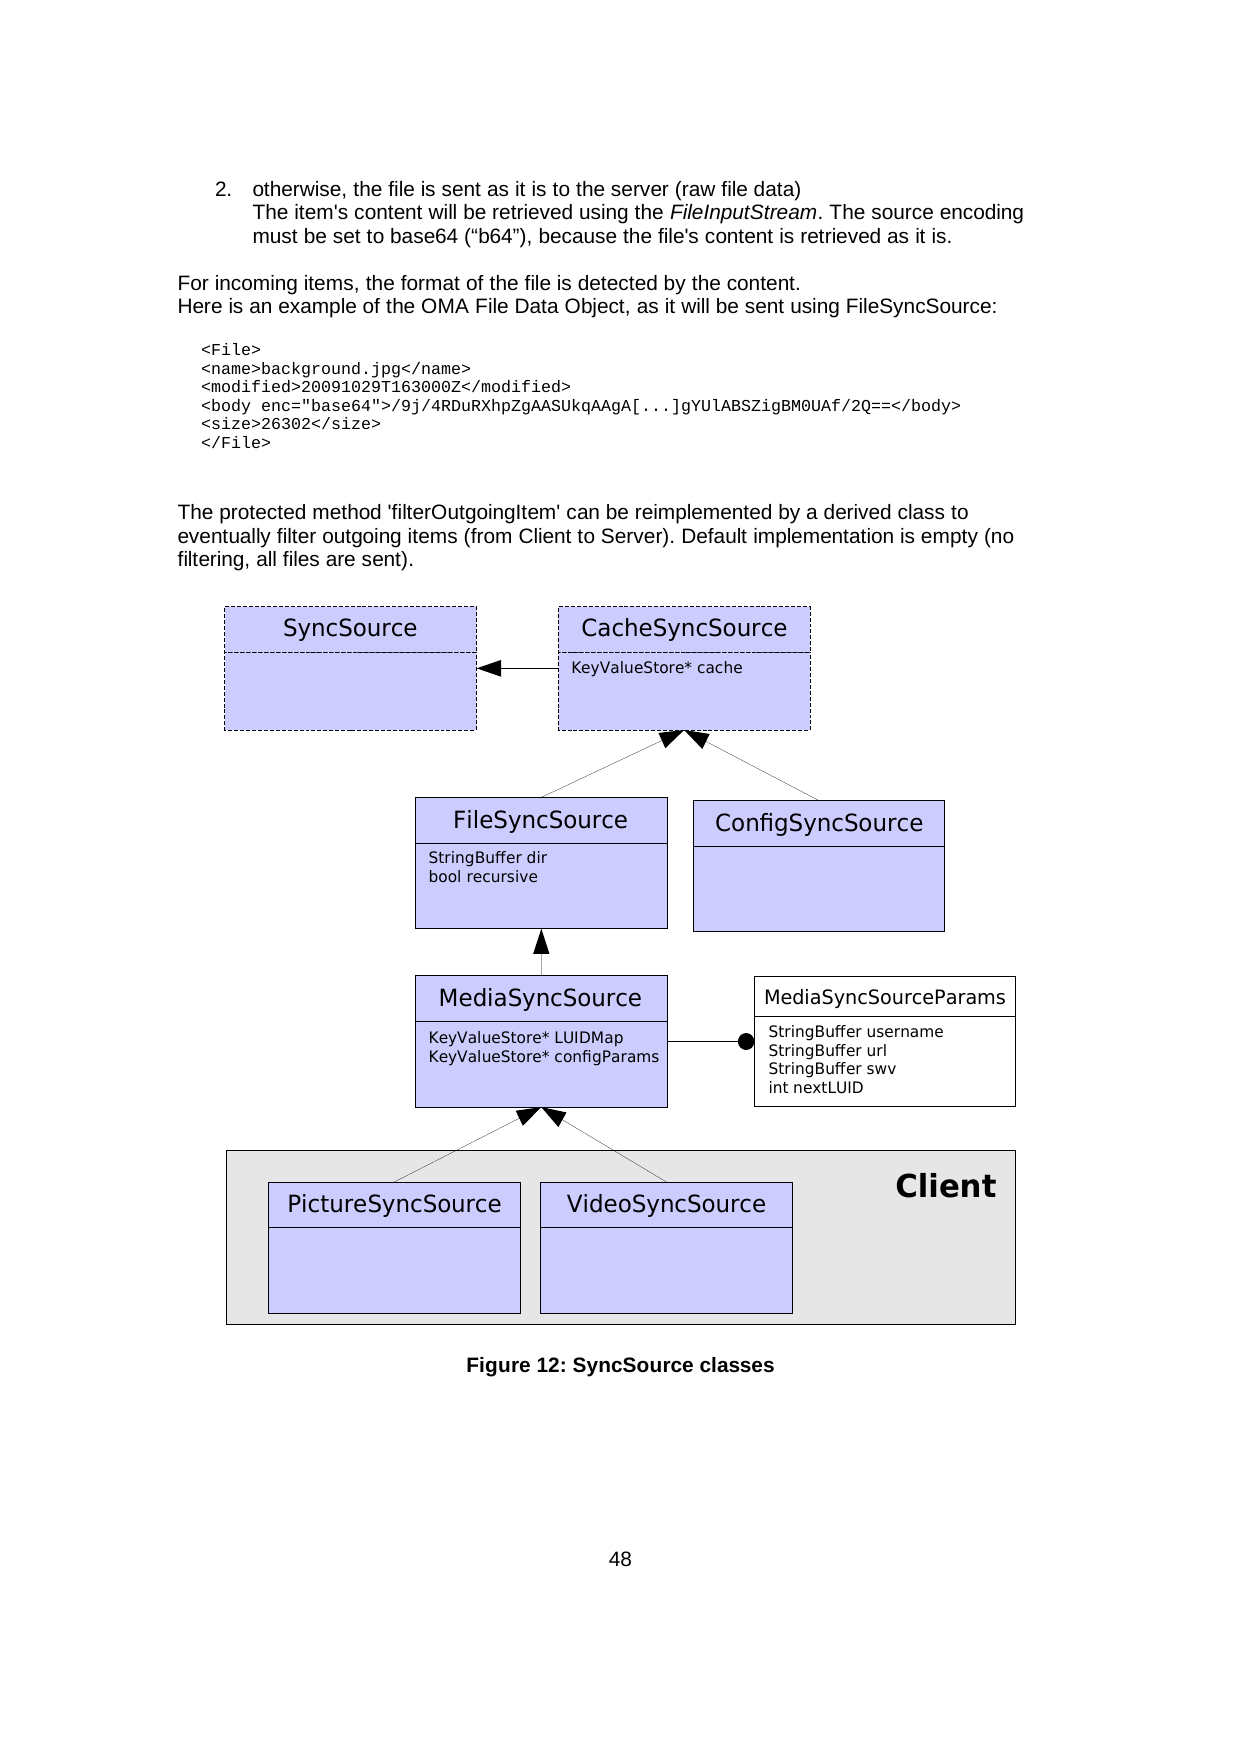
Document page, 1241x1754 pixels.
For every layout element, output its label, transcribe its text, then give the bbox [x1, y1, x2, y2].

text For incoming items, the format of the file is detected by the content. [177, 271, 1063, 295]
list otherwise, the file is sent as it is to the server (raw file data) The item's content will be retrieved using the FileInputStream. The source encoding must be set to base64 (“b64”), because the file's content is retrieved as it is. [215, 177, 1063, 271]
text The protected method 'filterOutgoingItem' can be reimplemented by a derived class to eventually filter outgoing items (from Client to Server). Default implementation is empty (no filtering, all files are sent). [177, 501, 1063, 571]
table_header <File> <name>background.jpg</name> <modified>20091029T163000Z</modified> <body enc="base64">/9j/4RDuRXhpZgAASUkqAAgA[...]gYUlABSZigBM0UAf/2Q==</body> <size>26302</size> </File> [177, 319, 1063, 477]
text Here is an example of the OMA File Data Object, as it will be sent using FileSyncSource: [177, 295, 1063, 318]
text Figure 12: SyncSource classes [179, 613, 1061, 1377]
